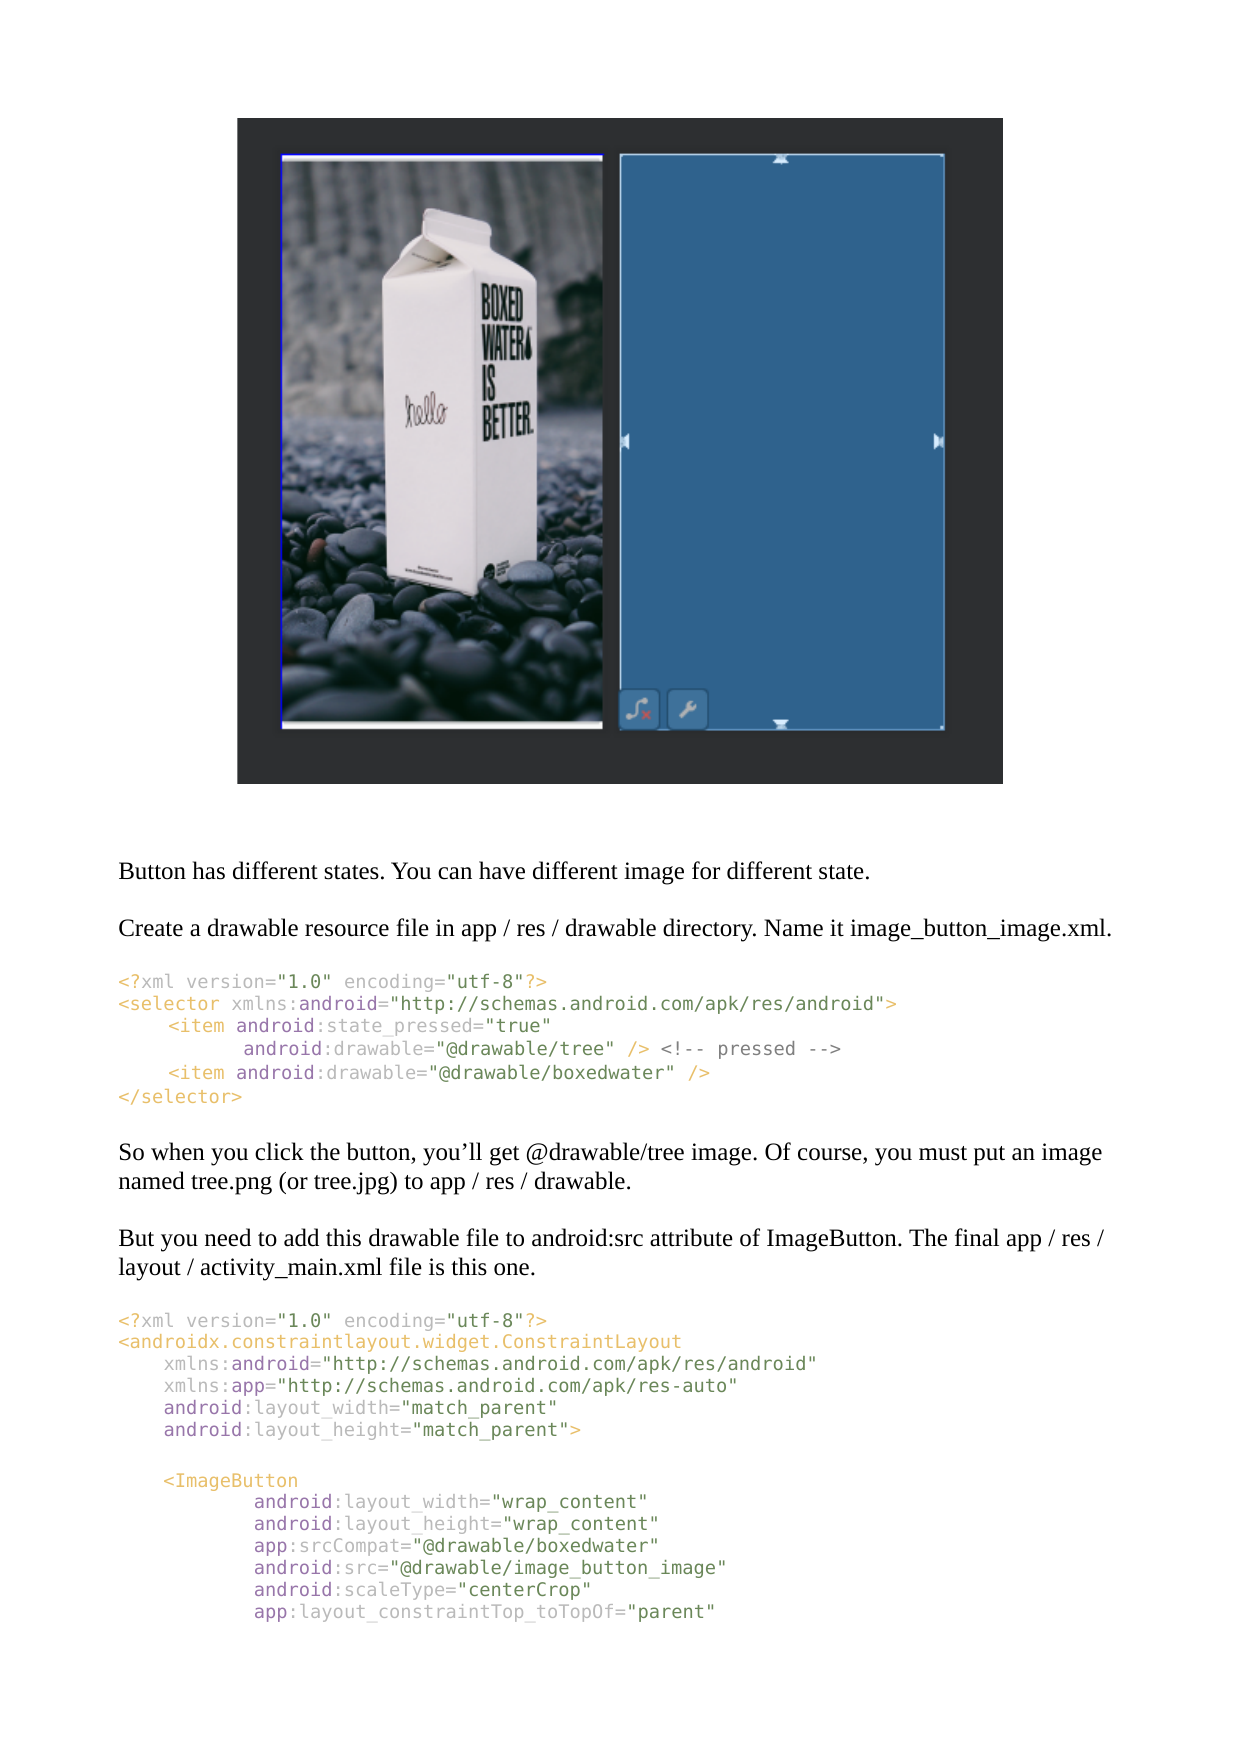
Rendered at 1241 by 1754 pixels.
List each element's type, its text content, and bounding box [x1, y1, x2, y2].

text So when you click the button, you’ll get @drawable/tree image. Of course, you must put an image named tree.png (or tree.jpg) to app / res / drawable. [118, 1137, 1122, 1194]
picture [237, 118, 1003, 784]
text <item android:state_pressed="true" [118, 1015, 1122, 1038]
text <selector xmlns:android="http://schemas.android.com/apk/res/android"> [118, 993, 1122, 1015]
text Button has different states. You can have different image for different state. [118, 856, 1122, 885]
text android:drawable="@drawable/tree" /> <!-- pressed --> [118, 1038, 1122, 1062]
text <?xml version="1.0" encoding="utf-8"?> [118, 971, 1122, 993]
text </selector> [118, 1086, 1122, 1108]
text Create a drawable resource file in app / res / drawable directory. Name it image_button_image.xml. [118, 913, 1122, 942]
text <item android:drawable="@drawable/boxedwater" /> [118, 1062, 1122, 1086]
text <?xml version="1.0" encoding="utf-8"?> <androidx.constraintlayout.widget.ConstraintLayout xmlns:android="http://schemas.android.com/apk/res/android" xmlns:app="http://schemas.android.com/apk/res-auto" android:layout_width="match_parent" android:layout_height="match_parent"> <ImageButton android:layout_width="wrap_content" android:layout_height="wrap_content" app:srcCompat="@drawable/boxedwater" android:src="@drawable/image_button_image" android:scaleType="centerCrop" app:layout_constraintTop_toTopOf="parent" [118, 1309, 1122, 1623]
text But you need to add this drawable file to android:src attribute of ImageButton. The final app / res / layout / activity_main.xml file is this one. [118, 1223, 1122, 1281]
